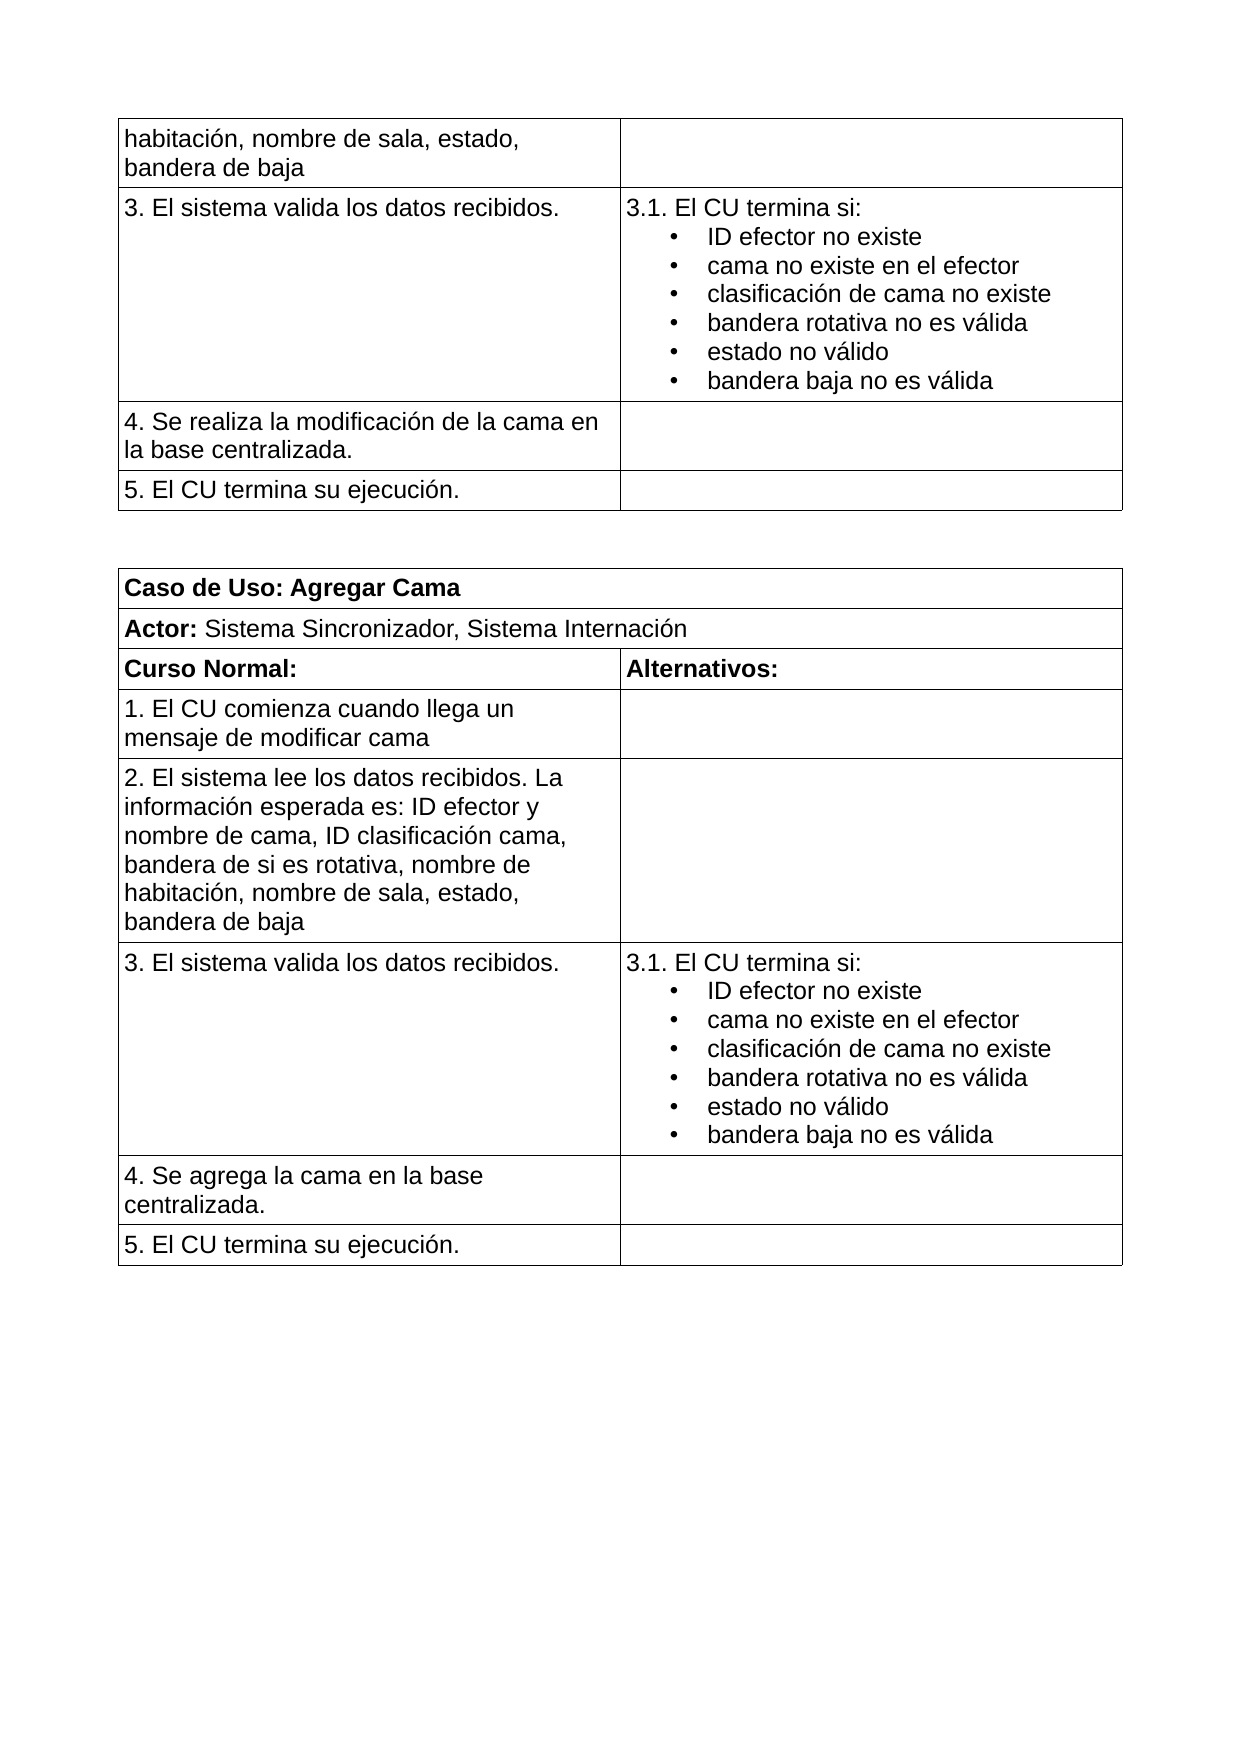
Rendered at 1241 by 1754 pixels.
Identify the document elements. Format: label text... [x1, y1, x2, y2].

table_cell [621, 1225, 1122, 1264]
table_cell [621, 119, 1122, 187]
table_cell Alternativos: [621, 649, 1122, 688]
table_cell [621, 402, 1122, 470]
table_cell 1. El CU comienza cuando llega un mensaje de modificar cama [119, 690, 620, 758]
table_cell Curso Normal: [119, 649, 620, 688]
table_cell 3. El sistema valida los datos recibidos. [119, 943, 620, 1155]
table_cell [621, 690, 1122, 758]
table_cell 5. El CU termina su ejecución. [119, 471, 620, 510]
table_cell 4. Se agrega la cama en la base centralizada. [119, 1156, 620, 1224]
table_cell Actor: Sistema Sincronizador, Sistema Internación [119, 609, 1122, 648]
table_cell [621, 759, 1122, 942]
table_cell 3.1. El CU termina si: ID efector no existe cama no existe en el efector clasificación de cama no existe bandera rotativa no es válida estado no válido bandera baja no es válida [621, 943, 1122, 1155]
table_cell 3.1. El CU termina si: ID efector no existe cama no existe en el efector clasificación de cama no existe bandera rotativa no es válida estado no válido bandera baja no es válida [621, 188, 1122, 401]
table_cell 5. El CU termina su ejecución. [119, 1225, 620, 1264]
table_cell 3. El sistema valida los datos recibidos. [119, 188, 620, 401]
table_cell [621, 471, 1122, 510]
table_cell 4. Se realiza la modificación de la cama en la base centralizada. [119, 402, 620, 470]
table_cell 2. El sistema lee los datos recibidos. La información esperada es: ID efector y nombre de cama, ID clasificación cama, bandera de si es rotativa, nombre de habitación, nombre de sala, estado, bandera de baja [119, 759, 620, 942]
table_header Caso de Uso: Agregar Cama [119, 569, 1122, 608]
table_cell habitación, nombre de sala, estado, bandera de baja [119, 119, 620, 187]
table_cell [621, 1156, 1122, 1224]
